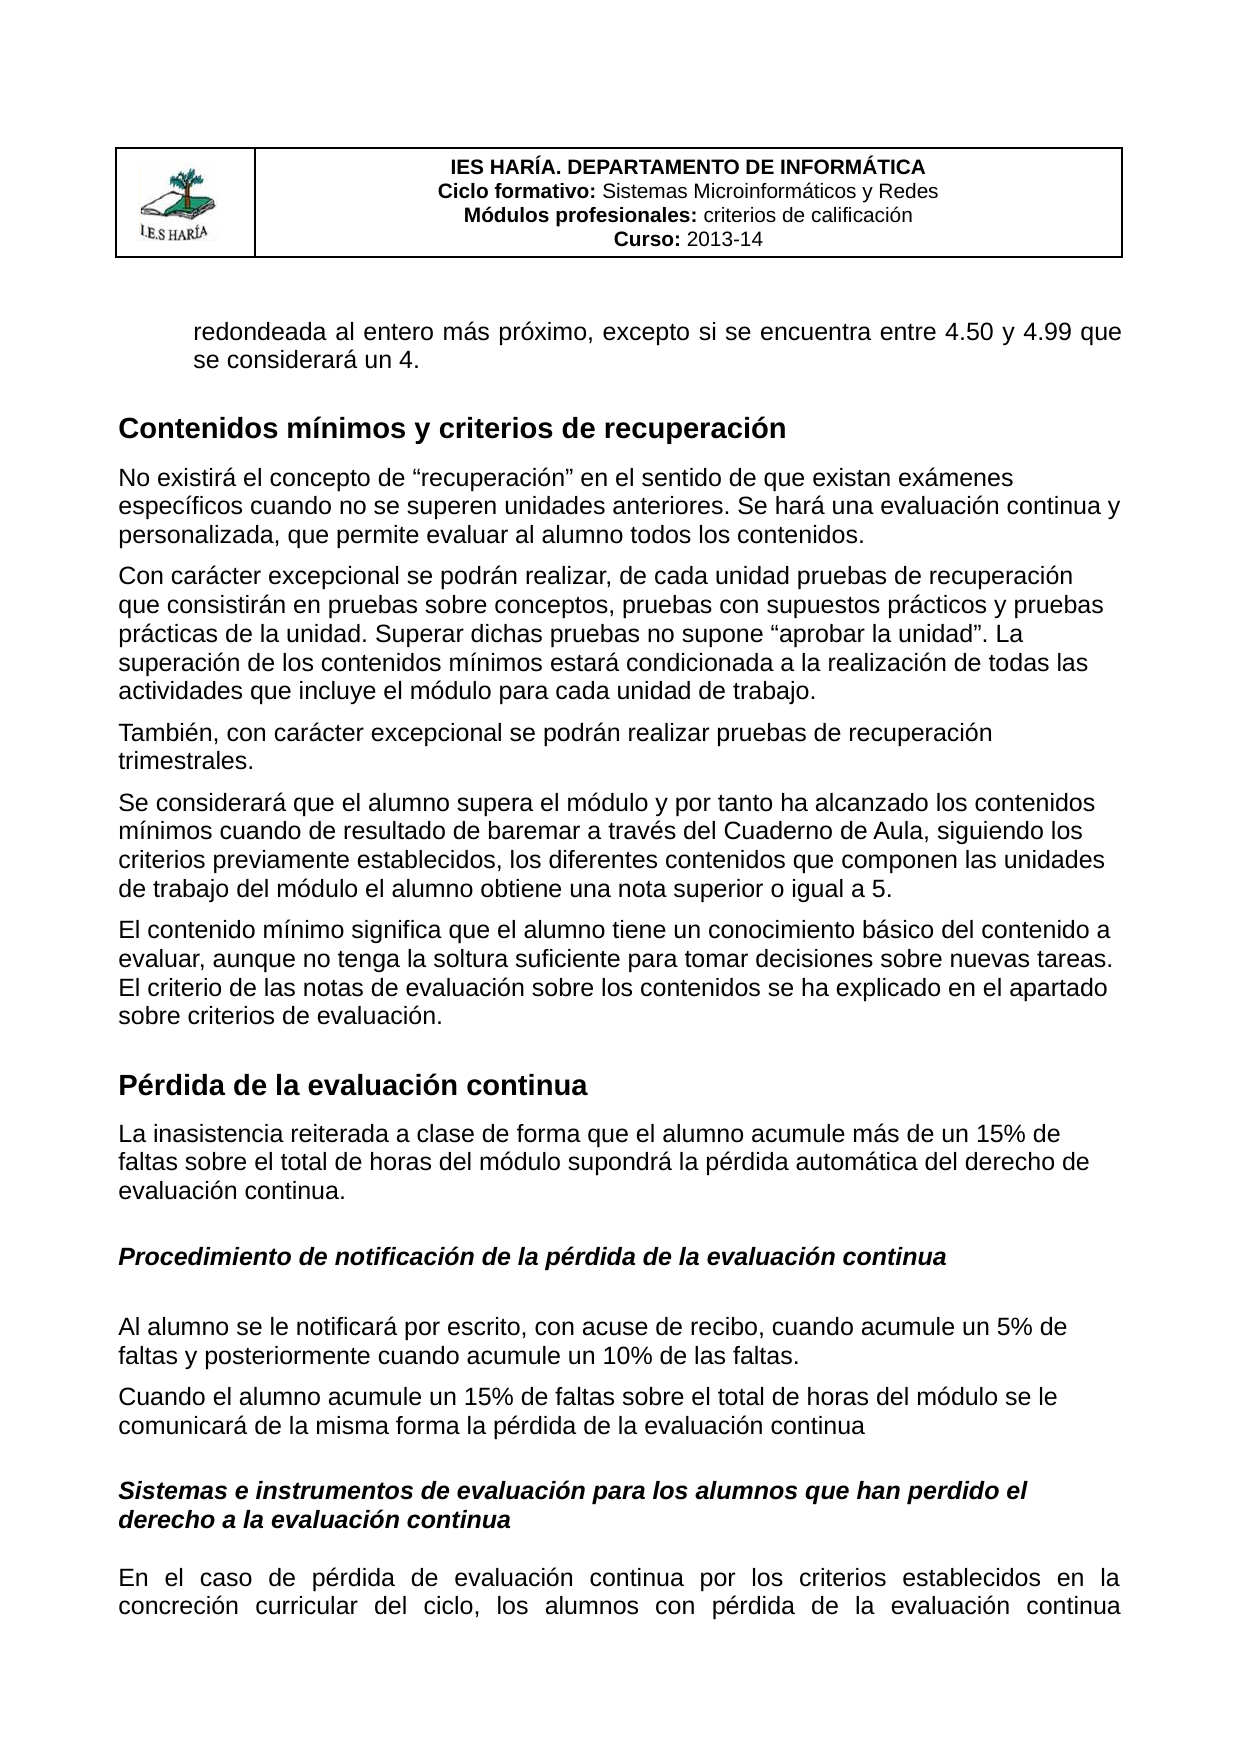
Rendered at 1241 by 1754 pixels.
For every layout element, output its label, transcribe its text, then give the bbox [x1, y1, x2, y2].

picture [138, 163, 218, 241]
text También, con carácter excepcional se podrán realizar pruebas de recuperación trimestrales. [118, 718, 1122, 775]
subtitle Contenidos mínimos y criterios de recuperación [118, 412, 1122, 445]
text Cuando el alumno acumule un 15% de faltas sobre el total de horas del módulo se le comunicará de la misma forma la pérdida de la evaluación continua [118, 1382, 1122, 1439]
list redondeada al entero más próximo, excepto si se encuentra entre 4.50 y 4.99 que se considerará un 4. [156, 317, 1122, 374]
text Se considerará que el alumno supera el módulo y por tanto ha alcanzado los contenidos mínimos cuando de resultado de baremar a través del Cuaderno de Aula, siguiendo los criterios previamente establecidos, los diferentes contenidos que componen las unidades de trabajo del módulo el alumno obtiene una nota superior o igual a 5. [118, 788, 1122, 903]
subtitle Sistemas e instrumentos de evaluación para los alumnos que han perdido el derecho a la evaluación continua [118, 1476, 1122, 1534]
subtitle Pérdida de la evaluación continua [118, 1068, 1122, 1101]
subtitle Procedimiento de notificación de la pérdida de la evaluación continua [118, 1242, 1122, 1271]
text Al alumno se le notificará por escrito, con acuse de recibo, cuando acumule un 5% de faltas y posteriormente cuando acumule un 10% de las faltas. [118, 1312, 1122, 1369]
text La inasistencia reiterada a clase de forma que el alumno acumule más de un 15% de faltas sobre el total de horas del módulo supondrá la pérdida automática del derecho de evaluación continua. [118, 1119, 1122, 1205]
text Con carácter excepcional se podrán realizar, de cada unidad pruebas de recuperación que consistirán en pruebas sobre conceptos, pruebas con supuestos prácticos y pruebas prácticas de la unidad. Superar dichas pruebas no supone “aprobar la unidad”. La superación de los contenidos mínimos estará condicionada a la realización de todas las actividades que incluye el módulo para cada unidad de trabajo. [118, 561, 1122, 705]
text No existirá el concepto de “recuperación” en el sentido de que existan exámenes específicos cuando no se superen unidades anteriores. Se hará una evaluación continua y personalizada, que permite evaluar al alumno todos los contenidos. [118, 463, 1122, 549]
text El contenido mínimo significa que el alumno tiene un conocimiento básico del contenido a evaluar, aunque no tenga la soltura suficiente para tomar decisiones sobre nuevas tareas. El criterio de las notas de evaluación sobre los contenidos se ha explicado en el apartado sobre criterios de evaluación. [118, 915, 1122, 1030]
text En el caso de pérdida de evaluación continua por los criterios establecidos en la concreción curricular del ciclo, los alumnos con pérdida de la evaluación continua [118, 1563, 1122, 1620]
